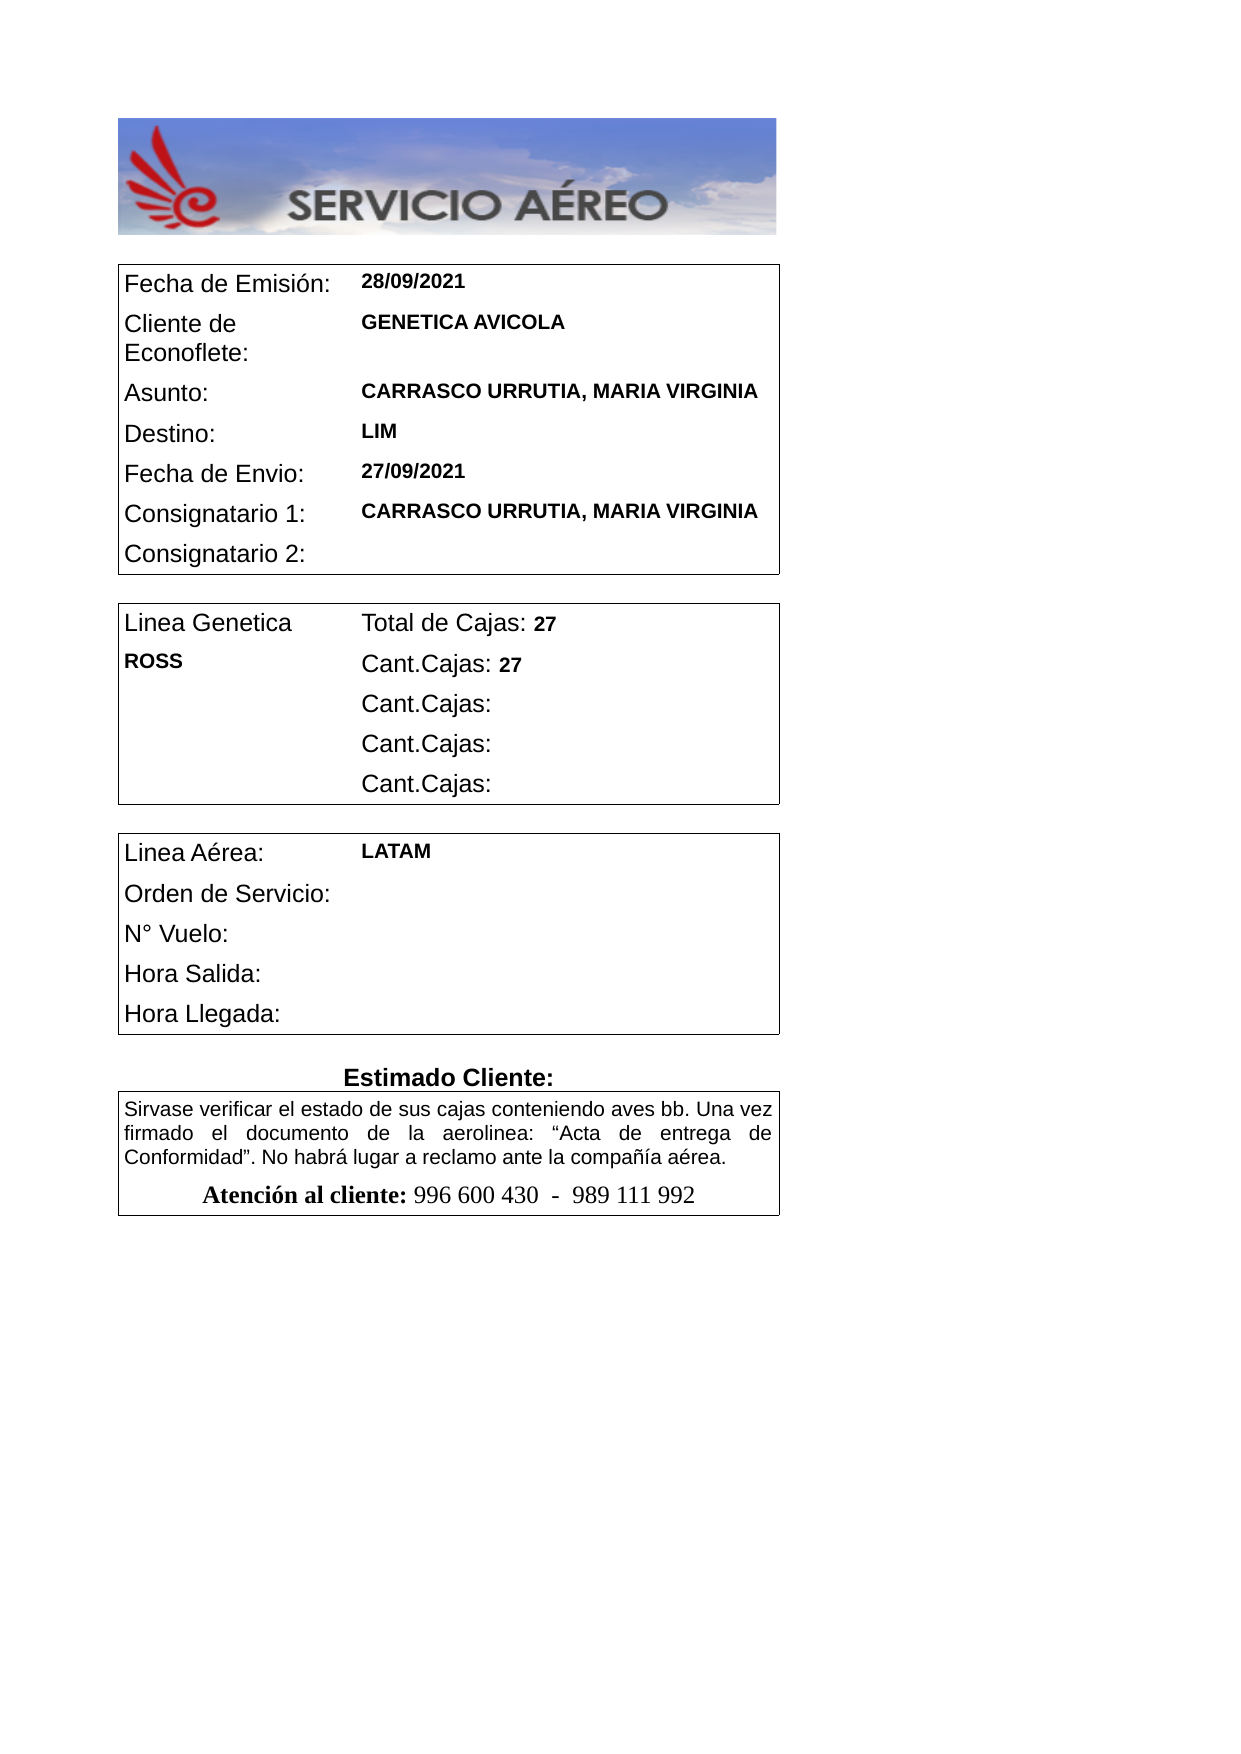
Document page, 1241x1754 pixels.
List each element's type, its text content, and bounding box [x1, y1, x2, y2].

table_cell [118, 805, 356, 833]
table_header 28/09/2021 [356, 265, 779, 304]
table_cell Hora Llegada: [119, 994, 356, 1034]
table_cell [356, 805, 779, 833]
table_cell [356, 953, 779, 993]
table_cell Hora Salida: [119, 953, 356, 993]
table_cell GENETICA AVICOLA [356, 304, 779, 373]
table_cell Cant.Cajas: 27 [356, 643, 779, 683]
table_cell Atención al cliente: 996 600 430 - 989 111 992 [119, 1175, 779, 1215]
table_cell LIM [356, 413, 779, 453]
table_cell [119, 764, 356, 804]
table_cell Asunto: [119, 373, 356, 413]
table_cell CARRASCO URRUTIA, MARIA VIRGINIA [356, 373, 779, 413]
table_cell Cant.Cajas: [356, 764, 779, 804]
table_cell Linea Aérea: [119, 834, 356, 873]
table_cell [356, 994, 779, 1034]
table_cell Total de Cajas: 27 [356, 604, 779, 643]
table_cell [118, 575, 356, 603]
table_cell ROSS [119, 643, 356, 683]
table_cell N° Vuelo: [119, 913, 356, 953]
table_cell Orden de Servicio: [119, 873, 356, 913]
table_cell [356, 913, 779, 953]
table_cell [356, 873, 779, 913]
picture [118, 118, 777, 235]
table_cell Cant.Cajas: [356, 683, 779, 723]
table_cell [356, 534, 779, 574]
table_cell Consignatario 1: [119, 493, 356, 533]
table_cell Destino: [119, 413, 356, 453]
table_cell Linea Genetica [119, 604, 356, 643]
table_cell Fecha de Envio: [119, 453, 356, 493]
table_cell 27/09/2021 [356, 453, 779, 493]
table_cell [119, 723, 356, 763]
table_cell Consignatario 2: [119, 534, 356, 574]
table_cell Sirvase verificar el estado de sus cajas conteniendo aves bb. Una vez firmado el documento de la aerolinea: “Acta de entrega de Conformidad”. No habrá lugar a reclamo ante la compañía aérea. [119, 1092, 779, 1175]
table_cell LATAM [356, 834, 779, 873]
table_cell CARRASCO URRUTIA, MARIA VIRGINIA [356, 493, 779, 533]
table_cell [356, 575, 779, 603]
table_cell Cliente de Econoflete: [119, 304, 356, 373]
table_header Fecha de Emisión: [119, 265, 356, 304]
table_cell Estimado Cliente: [118, 1035, 779, 1091]
table_cell [119, 683, 356, 723]
table_cell Cant.Cajas: [356, 723, 779, 763]
